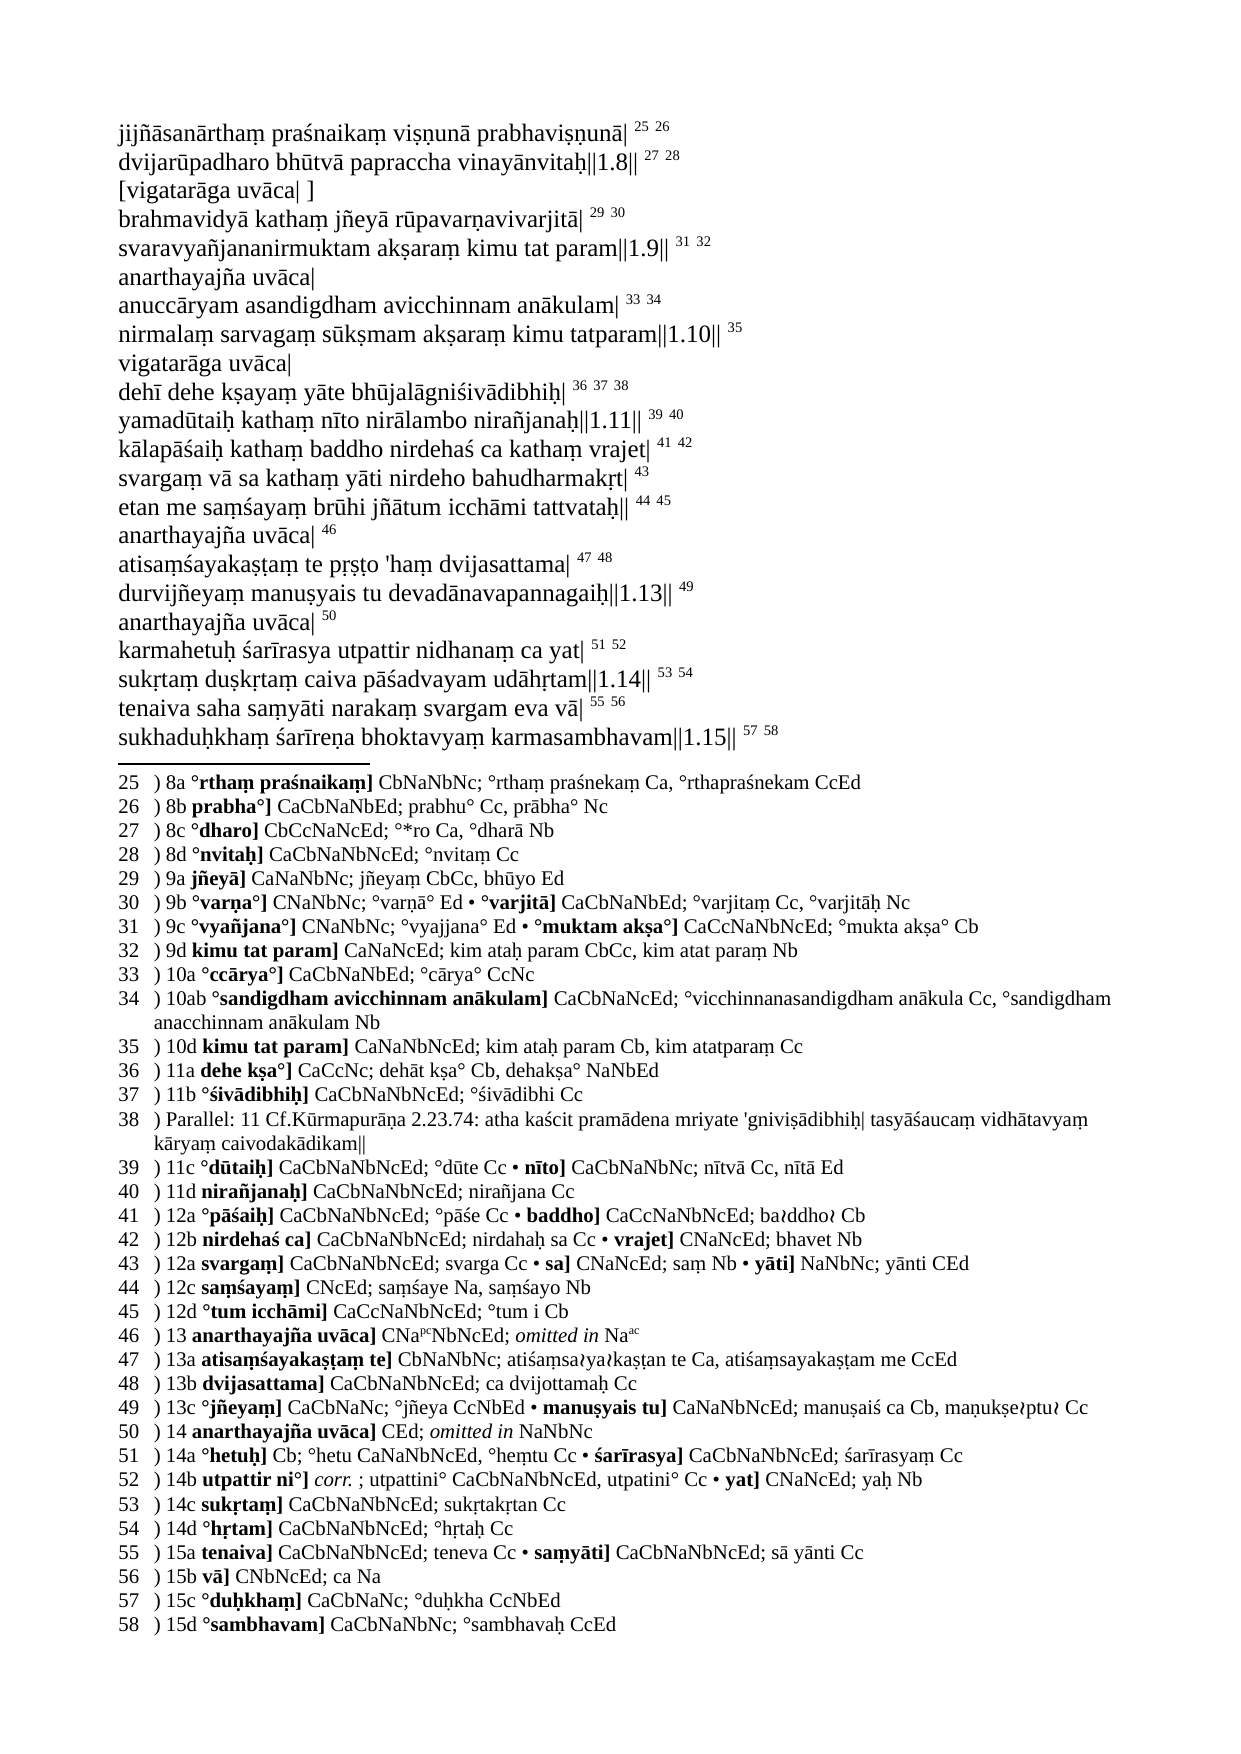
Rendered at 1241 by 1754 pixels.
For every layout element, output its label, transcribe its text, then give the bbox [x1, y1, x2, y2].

text ) 15b vā] CNbNcEd; ca Na [118, 1564, 1122, 1588]
text ) 13a atisaṃśayakaṣṭaṃ te] CbNaNbNc; atiśaṃsa≀ya≀kaṣṭan te Ca, atiśaṃsayakaṣṭam me CcEd [118, 1347, 1122, 1371]
text ) 11c °dūtaiḥ] CaCbNaNbNcEd; °dūte Cc • nīto] CaCbNaNbNc; nītvā Cc, nītā Ed [118, 1154, 1122, 1179]
text ) 8b prabha°] CaCbNaNbEd; prabhu° Cc, prābha° Nc [118, 794, 1122, 818]
text ) 10a °ccārya°] CaCbNaNbEd; °cārya° CcNc [118, 962, 1122, 986]
text dehī dehe kṣayaṃ yāte bhūjalāgniśivādibhiḥ| [118, 377, 1122, 406]
text dvijarūpadharo bhūtvā papraccha vinayānvitaḥ||1.8|| [118, 147, 1122, 176]
text ) 11b °śivādibhiḥ] CaCbNaNbNcEd; °śivādibhi Cc [118, 1082, 1122, 1106]
text ) 8c °dharo] CbCcNaNcEd; °*ro Ca, °dharā Nb [118, 818, 1122, 842]
text etan me saṃśayaṃ brūhi jñātum icchāmi tattvataḥ|| [118, 492, 1122, 521]
text ) 14c sukṛtaṃ] CaCbNaNbNcEd; sukṛtakṛtan Cc [118, 1491, 1122, 1516]
text yamadūtaiḥ kathaṃ nīto nirālambo nirañjanaḥ||1.11|| [118, 406, 1122, 434]
text anuccāryam asandigdham avicchinnam anākulam| [118, 291, 1122, 319]
text atisaṃśayakaṣṭaṃ te pṛṣṭo 'haṃ dvijasattama| [118, 549, 1122, 578]
text ) 15a tenaiva] CaCbNaNbNcEd; teneva Cc • saṃyāti] CaCbNaNbNcEd; sā yānti Cc [118, 1539, 1122, 1564]
text anarthayajña uvāca| [118, 607, 1122, 636]
text jijñāsanārthaṃ praśnaikaṃ viṣṇunā prabhaviṣṇunā| [118, 118, 1122, 147]
text ) 15c °duḥkhaṃ] CaCbNaNc; °duḥkha CcNbEd [118, 1588, 1122, 1612]
text ) 13 anarthayajña uvāca] CNapcNbNcEd; omitted in Naac [118, 1323, 1122, 1347]
text ) 12a svargaṃ] CaCbNaNbNcEd; svarga Cc • sa] CNaNcEd; saṃ Nb • yāti] NaNbNc; yānti CEd [118, 1251, 1122, 1275]
text svaravyañjananirmuktam akṣaraṃ kimu tat param||1.9|| [118, 233, 1122, 262]
text ) 11a dehe kṣa°] CaCcNc; dehāt kṣa° Cb, dehakṣa° NaNbEd [118, 1058, 1122, 1082]
text nirmalaṃ sarvagaṃ sūkṣmam akṣaraṃ kimu tatparam||1.10|| [118, 319, 1122, 348]
text ) 9d kimu tat param] CaNaNcEd; kim ataḥ param CbCc, kim atat paraṃ Nb [118, 938, 1122, 962]
text ) 9b °varṇa°] CNaNbNc; °varṇā° Ed • °varjitā] CaCbNaNbEd; °varjitaṃ Cc, °varjitāḥ Nc [118, 890, 1122, 914]
text ) 8a °rthaṃ praśnaikaṃ] CbNaNbNc; °rthaṃ praśnekaṃ Ca, °rthapraśnekam CcEd [118, 769, 1122, 794]
text ) 10d kimu tat param] CaNaNbNcEd; kim ataḥ param Cb, kim atatparaṃ Cc [118, 1034, 1122, 1058]
text ) 14b utpattir ni°] corr. ; utpattini° CaCbNaNbNcEd, utpatini° Cc • yat] CNaNcEd; yaḥ Nb [118, 1467, 1122, 1491]
text vigatarāga uvāca| [118, 348, 1122, 377]
text ) 12b nirdehaś ca] CaCbNaNbNcEd; nirdahaḥ sa Cc • vrajet] CNaNcEd; bhavet Nb [118, 1227, 1122, 1251]
text sukhaduḥkhaṃ śarīreṇa bhoktavyaṃ karmasambhavam||1.15|| [118, 722, 1122, 751]
text ) 14d °hṛtam] CaCbNaNbNcEd; °hṛtaḥ Cc [118, 1516, 1122, 1539]
text [vigatarāga uvāca| ] [118, 176, 1122, 204]
text kālapāśaiḥ kathaṃ baddho nirdehaś ca kathaṃ vrajet| [118, 434, 1122, 463]
text ) 12d °tum icchāmi] CaCcNaNbNcEd; °tum i Cb [118, 1299, 1122, 1323]
text ) 14 anarthayajña uvāca] CEd; omitted in NaNbNc [118, 1419, 1122, 1443]
text brahmavidyā kathaṃ jñeyā rūpavarṇavivarjitā| [118, 204, 1122, 233]
text durvijñeyaṃ manuṣyais tu devadānavapannagaiḥ||1.13|| [118, 578, 1122, 607]
text ) 10ab °sandigdham avicchinnam anākulam] CaCbNaNcEd; °vicchinnanasandigdham anākula Cc, °sandigdham anacchinnam anākulam Nb [118, 986, 1122, 1034]
text ) 13b dvijasattama] CaCbNaNbNcEd; ca dvijottamaḥ Cc [118, 1371, 1122, 1395]
text ) 8d °nvitaḥ] CaCbNaNbNcEd; °nvitaṃ Cc [118, 842, 1122, 866]
text ) 9a jñeyā] CaNaNbNc; jñeyaṃ CbCc, bhūyo Ed [118, 866, 1122, 890]
text ) 13c °jñeyaṃ] CaCbNaNc; °jñeya CcNbEd • manuṣyais tu] CaNaNbNcEd; manuṣaiś ca Cb, maṇukṣe≀ptu≀ Cc [118, 1395, 1122, 1419]
text ) 12a °pāśaiḥ] CaCbNaNbNcEd; °pāśe Cc • baddho] CaCcNaNbNcEd; ba≀ddho≀ Cb [118, 1203, 1122, 1227]
text ) 14a °hetuḥ] Cb; °hetu CaNaNbNcEd, °heṃtu Cc • śarīrasya] CaCbNaNbNcEd; śarīrasyaṃ Cc [118, 1443, 1122, 1467]
text ) 9c °vyañjana°] CNaNbNc; °vyajjana° Ed • °muktam akṣa°] CaCcNaNbNcEd; °mukta akṣa° Cb [118, 914, 1122, 938]
text ) 11d nirañjanaḥ] CaCbNaNbNcEd; nirañjana Cc [118, 1179, 1122, 1203]
text svargaṃ vā sa kathaṃ yāti nirdeho bahudharmakṛt| [118, 463, 1122, 492]
text ) 15d °sambhavam] CaCbNaNbNc; °sambhavaḥ CcEd [118, 1612, 1122, 1636]
text ) 12c saṃśayaṃ] CNcEd; saṃśaye Na, saṃśayo Nb [118, 1275, 1122, 1299]
text anarthayajña uvāca| [118, 262, 1122, 291]
text anarthayajña uvāca| [118, 521, 1122, 549]
text karmahetuḥ śarīrasya utpattir nidhanaṃ ca yat| [118, 636, 1122, 664]
text ) Parallel: 11 Cf.Kūrmapurāṇa 2.23.74: atha kaścit pramādena mriyate 'gniviṣādibhiḥ| tasyāśaucaṃ vidhātavyaṃ kāryaṃ caivodakādikam|| [118, 1106, 1122, 1154]
text sukṛtaṃ duṣkṛtaṃ caiva pāśadvayam udāhṛtam||1.14|| [118, 664, 1122, 693]
text tenaiva saha saṃyāti narakaṃ svargam eva vā| [118, 693, 1122, 722]
